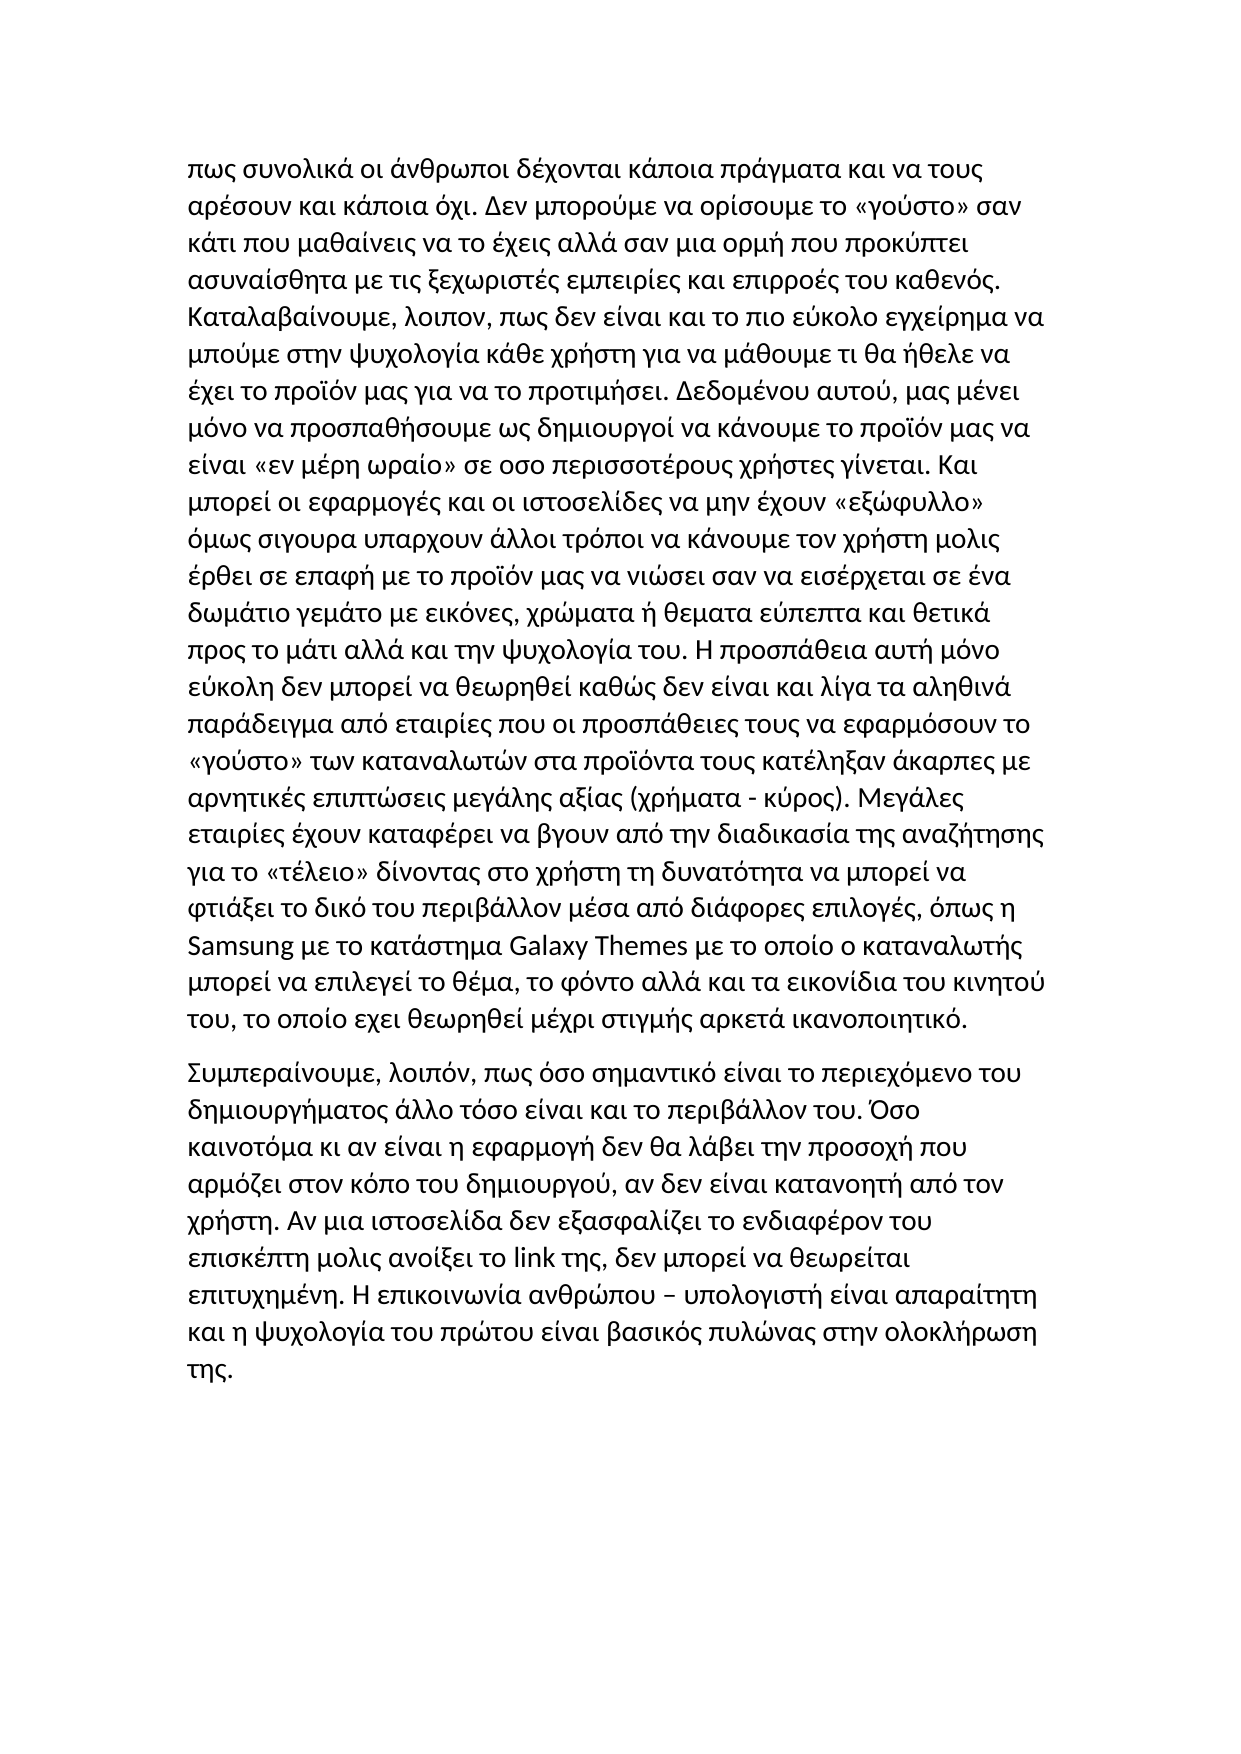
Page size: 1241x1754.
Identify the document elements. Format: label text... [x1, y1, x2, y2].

text Συμπεραίνουμε, λοιπόν, πως όσο σημαντικό είναι το περιεχόμενο του δημιουργήματος άλλο τόσο είναι και το περιβάλλον του. Όσο καινοτόμα κι αν είναι η εφαρμογή δεν θα λάβει την προσοχή που αρμόζει στον κόπο του δημιουργού, αν δεν είναι κατανοητή από τον χρήστη. Αν μια ιστοσελίδα δεν εξασφαλίζει το ενδιαφέρον του επισκέπτη μολις ανοίξει το link της, δεν μπορεί να θεωρείται επιτυχημένη. Η επικοινωνία ανθρώπου – υπολογιστή είναι απαραίτητη και η ψυχολογία του πρώτου είναι βασικός πυλώνας στην ολοκλήρωση της. [187, 1054, 1053, 1386]
text πως συνολικά οι άνθρωποι δέχονται κάποια πράγματα και να τους αρέσουν και κάποια όχι. Δεν μπορούμε να ορίσουμε το «γούστο» σαν κάτι που μαθαίνεις να το έχεις αλλά σαν μια ορμή που προκύπτει ασυναίσθητα με τις ξεχωριστές εμπειρίες και επιρροές του καθενός. Καταλαβαίνουμε, λοιπον, πως δεν είναι και το πιο εύκολο εγχείρημα να μπούμε στην ψυχολογία κάθε χρήστη για να μάθουμε τι θα ήθελε να έχει το προϊόν μας για να το προτιμήσει. Δεδομένου αυτού, μας μένει μόνο να προσπαθήσουμε ως δημιουργοί να κάνουμε το προϊόν μας να είναι «εν μέρη ωραίο» σε οσο περισσοτέρους χρήστες γίνεται. Και μπορεί οι εφαρμογές και οι ιστοσελίδες να μην έχουν «εξώφυλλο» όμως σιγουρα υπαρχουν άλλοι τρόποι να κάνουμε τον χρήστη μολις έρθει σε επαφή με το προϊόν μας να νιώσει σαν να εισέρχεται σε ένα δωμάτιο γεμάτο με εικόνες, χρώματα ή θεματα εύπεπτα και θετικά προς το μάτι αλλά και την ψυχολογία του. Η προσπάθεια αυτή μόνο εύκολη δεν μπορεί να θεωρηθεί καθώς δεν είναι και λίγα τα αληθινά παράδειγμα από εταιρίες που οι προσπάθειες τους να εφαρμόσουν το «γούστο» των καταναλωτών στα προϊόντα τους κατέληξαν άκαρπες με αρνητικές επιπτώσεις μεγάλης αξίας (χρήματα - κύρος). Μεγάλες εταιρίες έχουν καταφέρει να βγουν από την διαδικασία της αναζήτησης για το «τέλειο» δίνοντας στο χρήστη τη δυνατότητα να μπορεί να φτιάξει το δικό του περιβάλλον μέσα από διάφορες επιλογές, όπως η Samsung με το κατάστημα Galaxy Themes με το οποίο ο καταναλωτής μπορεί να επιλεγεί το θέμα, το φόντο αλλά και τα εικονίδια του κινητού του, το οποίο εχει θεωρηθεί μέχρι στιγμής αρκετά ικανοποιητικό. [187, 150, 1053, 1036]
